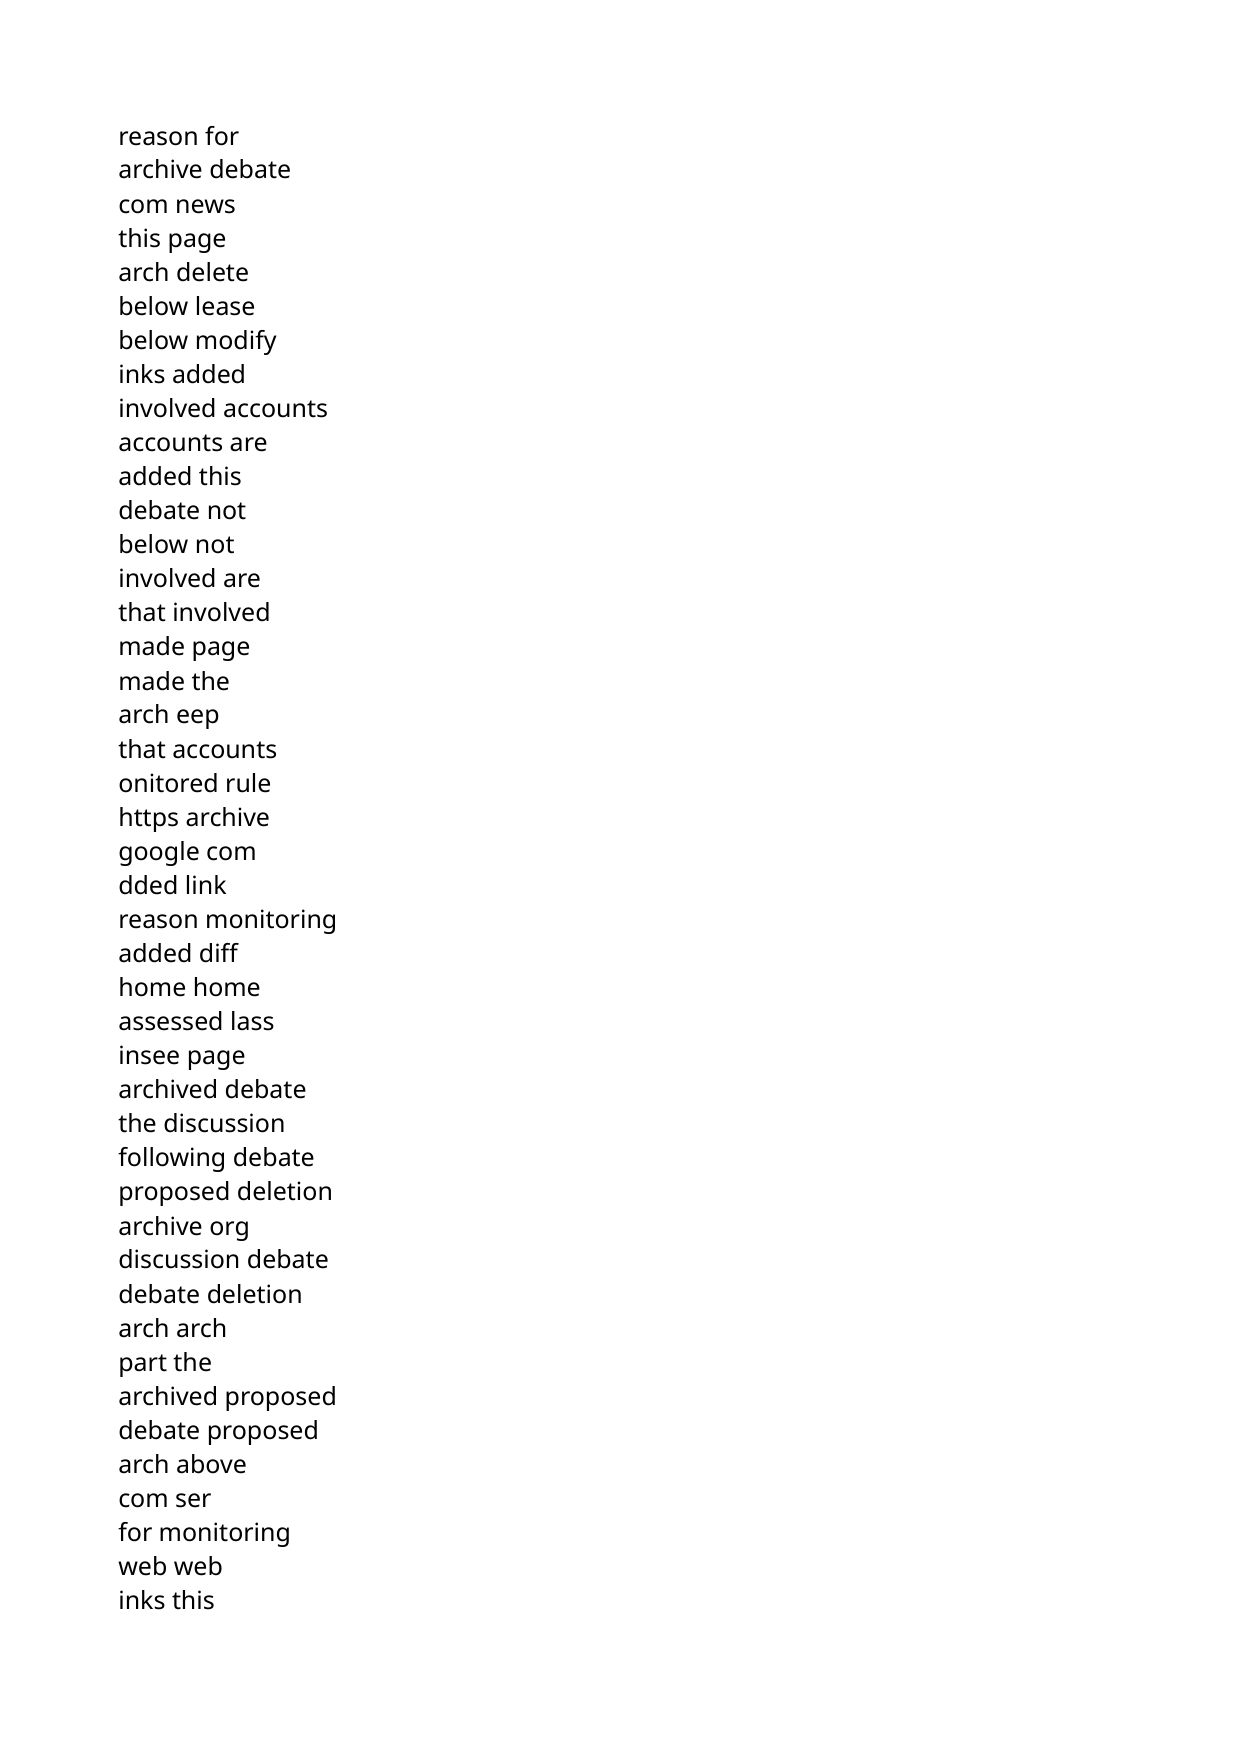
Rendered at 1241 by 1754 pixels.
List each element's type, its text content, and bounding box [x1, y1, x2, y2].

text inks this [118, 1583, 1122, 1617]
text below modify [118, 322, 1122, 357]
text debate deletion [118, 1276, 1122, 1310]
text discussion debate [118, 1242, 1122, 1276]
text arch arch [118, 1310, 1122, 1344]
text reason for [118, 118, 1122, 152]
text proposed deletion [118, 1174, 1122, 1208]
text google com [118, 833, 1122, 867]
text for monitoring [118, 1515, 1122, 1549]
text assessed lass [118, 1004, 1122, 1038]
text debate not [118, 493, 1122, 527]
text archive debate [118, 152, 1122, 186]
text made page [118, 629, 1122, 663]
text below lease [118, 288, 1122, 322]
text following debate [118, 1140, 1122, 1174]
text reason monitoring [118, 902, 1122, 936]
text arch delete [118, 254, 1122, 288]
text archived debate [118, 1072, 1122, 1106]
text archived proposed [118, 1378, 1122, 1412]
text debate proposed [118, 1412, 1122, 1447]
text arch eep [118, 697, 1122, 731]
text below not [118, 527, 1122, 561]
text inks added [118, 357, 1122, 391]
text com ser [118, 1481, 1122, 1515]
text part the [118, 1344, 1122, 1378]
text com news [118, 186, 1122, 220]
text that involved [118, 595, 1122, 629]
text added diff [118, 936, 1122, 970]
text this page [118, 220, 1122, 254]
text https archive [118, 799, 1122, 833]
text web web [118, 1549, 1122, 1583]
text made the [118, 663, 1122, 697]
text involved accounts [118, 391, 1122, 425]
text added this [118, 459, 1122, 493]
text insee page [118, 1038, 1122, 1072]
text arch above [118, 1447, 1122, 1481]
text the discussion [118, 1106, 1122, 1140]
text that accounts [118, 731, 1122, 765]
text home home [118, 970, 1122, 1004]
text accounts are [118, 425, 1122, 459]
text dded link [118, 867, 1122, 902]
text archive org [118, 1208, 1122, 1242]
text onitored rule [118, 765, 1122, 799]
text involved are [118, 561, 1122, 595]
